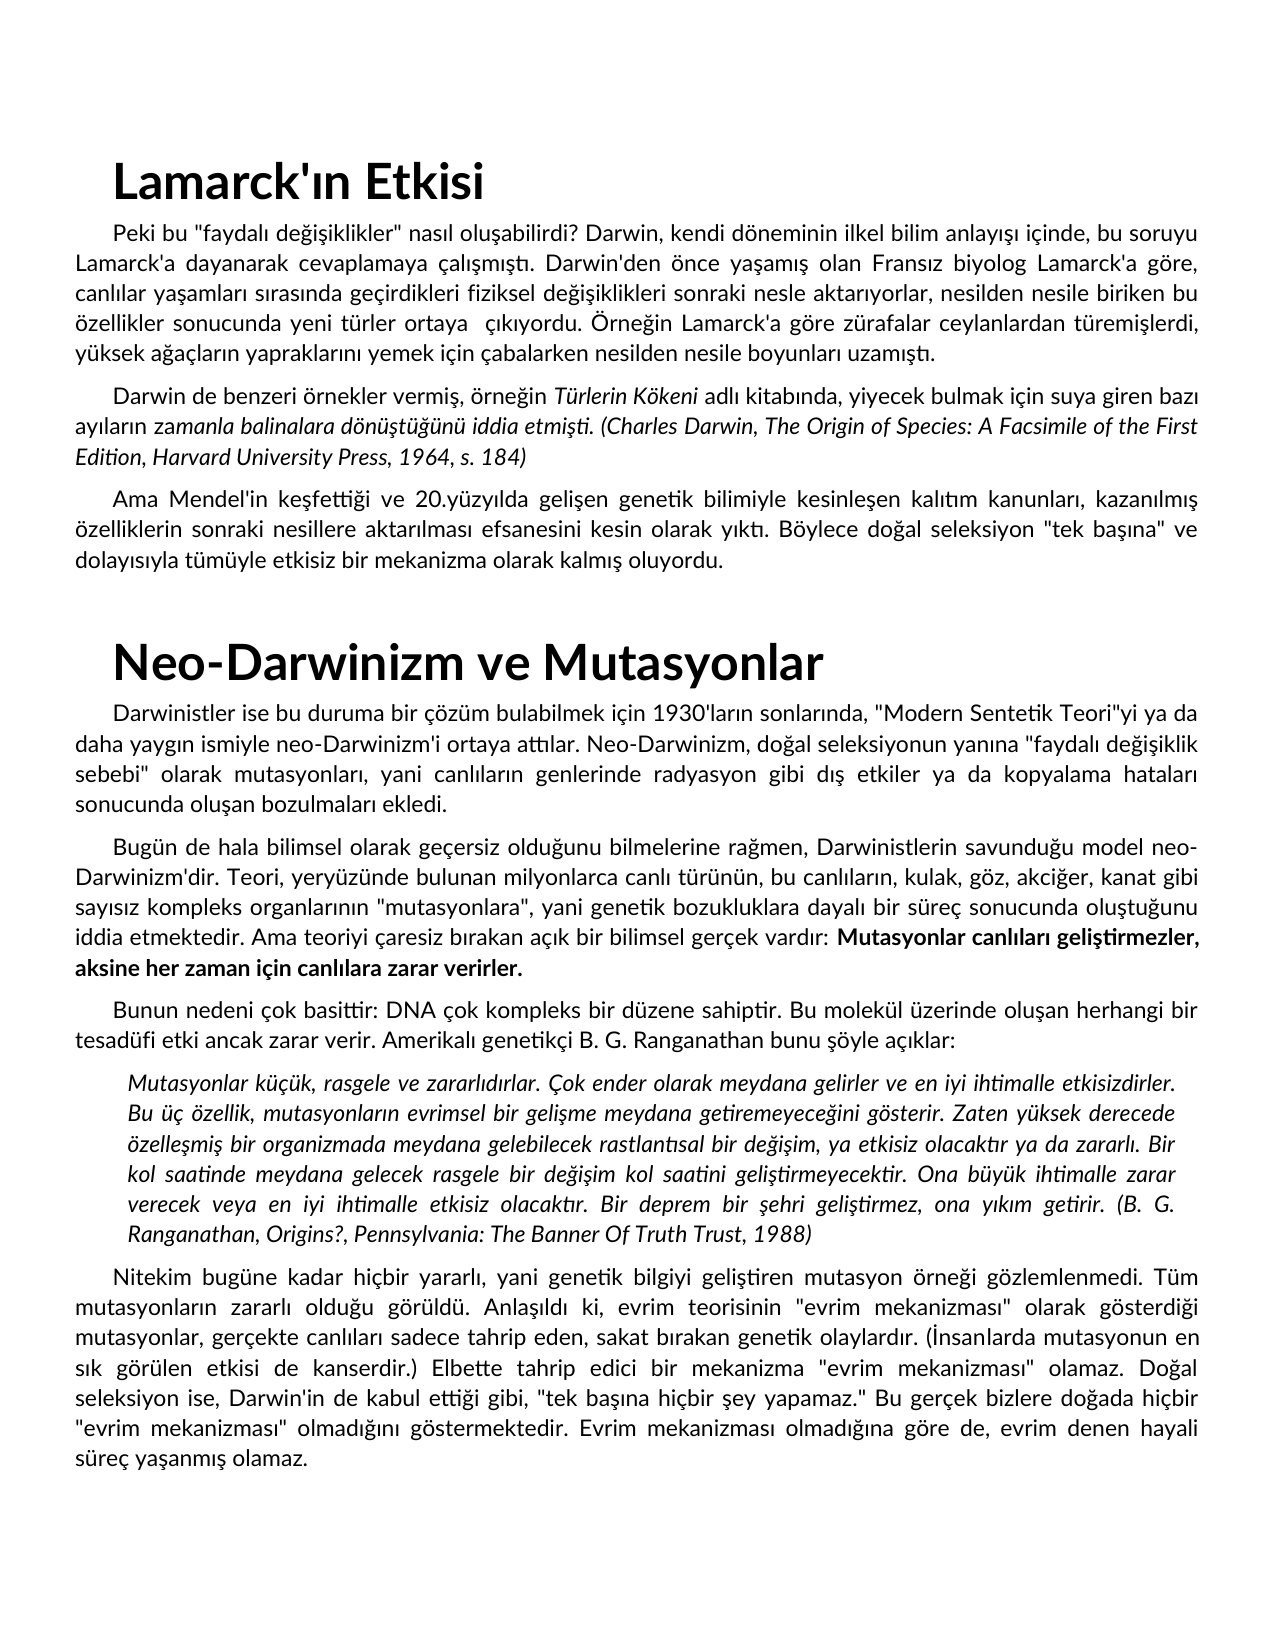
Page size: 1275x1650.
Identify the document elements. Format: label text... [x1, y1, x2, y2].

text Peki bu "faydalı değişiklikler" nasıl oluşabilirdi? Darwin, kendi döneminin ilkel bilim anlayışı içinde, bu soruyu Lamarck'a dayanarak cevaplamaya çalışmıştı. Darwin'den önce yaşamış olan Fransız biyolog Lamarck'a göre, canlılar yaşamları sırasında geçirdikleri fiziksel değişiklikleri sonraki nesle aktarıyorlar, nesilden nesile biriken bu özellikler sonucunda yeni türler ortaya çıkıyordu. Örneğin Lamarck'a göre zürafalar ceylanlardan türemişlerdi, yüksek ağaçların yapraklarını yemek için çabalarken nesilden nesile boyunları uzamıştı. [75, 218, 1200, 367]
subtitle Neo-Darwinizm ve Mutasyonlar [112, 631, 1200, 691]
text Bunun nedeni çok basittir: DNA çok kompleks bir düzene sahiptir. Bu molekül üzerinde oluşan herhangi bir tesadüfi etki ancak zarar verir. Amerikalı genetikçi B. G. Ranganathan bunu şöyle açıklar: [75, 996, 1200, 1054]
subtitle Lamarck'ın Etkisi [112, 150, 1200, 210]
text Darwinistler ise bu duruma bir çözüm bulabilmek için 1930'ların sonlarında, "Modern Sentetik Teori"yi ya da daha yaygın ismiyle neo-Darwinizm'i ortaya attılar. Neo-Darwinizm, doğal seleksiyonun yanına "faydalı değişiklik sebebi" olarak mutasyonları, yani canlıların genlerinde radyasyon gibi dış etkiler ya da kopyalama hataları sonucunda oluşan bozulmaları ekledi. [75, 699, 1200, 817]
text Bugün de hala bilimsel olarak geçersiz olduğunu bilmelerine rağmen, Darwinistlerin savunduğu model neo-Darwinizm'dir. Teori, yeryüzünde bulunan milyonlarca canlı türünün, bu canlıların, kulak, göz, akciğer, kanat gibi sayısız kompleks organlarının "mutasyonlara", yani genetik bozukluklara dayalı bir süreç sonucunda oluştuğunu iddia etmektedir. Ama teoriyi çaresiz bırakan açık bir bilimsel gerçek vardır: Mutasyonlar canlıları geliştirmezler, aksine her zaman için canlılara zarar verirler. [75, 832, 1200, 981]
text Darwin de benzeri örnekler vermiş, örneğin Türlerin Kökeni adlı kitabında, yiyecek bulmak için suya giren bazı ayıların zamanla balinalara dönüştüğünü iddia etmişti. (Charles Darwin, The Origin of Species: A Facsimile of the First Edition, Harvard University Press, 1964, s. 184) [75, 382, 1200, 470]
text Ama Mendel'in keşfettiği ve 20.yüzyılda gelişen genetik bilimiyle kesinleşen kalıtım kanunları, kazanılmış özelliklerin sonraki nesillere aktarılması efsanesini kesin olarak yıktı. Böylece doğal seleksiyon "tek başına" ve dolayısıyla tümüyle etkisiz bir mekanizma olarak kalmış oluyordu. [75, 485, 1200, 573]
text Mutasyonlar küçük, rasgele ve zararlıdırlar. Çok ender olarak meydana gelirler ve en iyi ihtimalle etkisizdirler. Bu üç özellik, mutasyonların evrimsel bir gelişme meydana getiremeyeceğini gösterir. Zaten yüksek derecede özelleşmiş bir organizmada meydana gelebilecek rastlantısal bir değişim, ya etkisiz olacaktır ya da zararlı. Bir kol saatinde meydana gelecek rasgele bir değişim kol saatini geliştirmeyecektir. Ona büyük ihtimalle zarar verecek veya en iyi ihtimalle etkisiz olacaktır. Bir deprem bir şehri geliştirmez, ona yıkım getirir. (B. G. Ranganathan, Origins?, Pennsylvania: The Banner Of Truth Trust, 1988) [127, 1069, 1177, 1247]
text Nitekim bugüne kadar hiçbir yararlı, yani genetik bilgiyi geliştiren mutasyon örneği gözlemlenmedi. Tüm mutasyonların zararlı olduğu görüldü. Anlaşıldı ki, evrim teorisinin "evrim mekanizması" olarak gösterdiği mutasyonlar, gerçekte canlıları sadece tahrip eden, sakat bırakan genetik olaylardır. (İnsanlarda mutasyonun en sık görülen etkisi de kanserdir.) Elbette tahrip edici bir mekanizma "evrim mekanizması" olamaz. Doğal seleksiyon ise, Darwin'in de kabul ettiği gibi, "tek başına hiçbir şey yapamaz." Bu gerçek bizlere doğada hiçbir "evrim mekanizması" olmadığını göstermektedir. Evrim mekanizması olmadığına göre de, evrim denen hayali süreç yaşanmış olamaz. [75, 1263, 1200, 1471]
